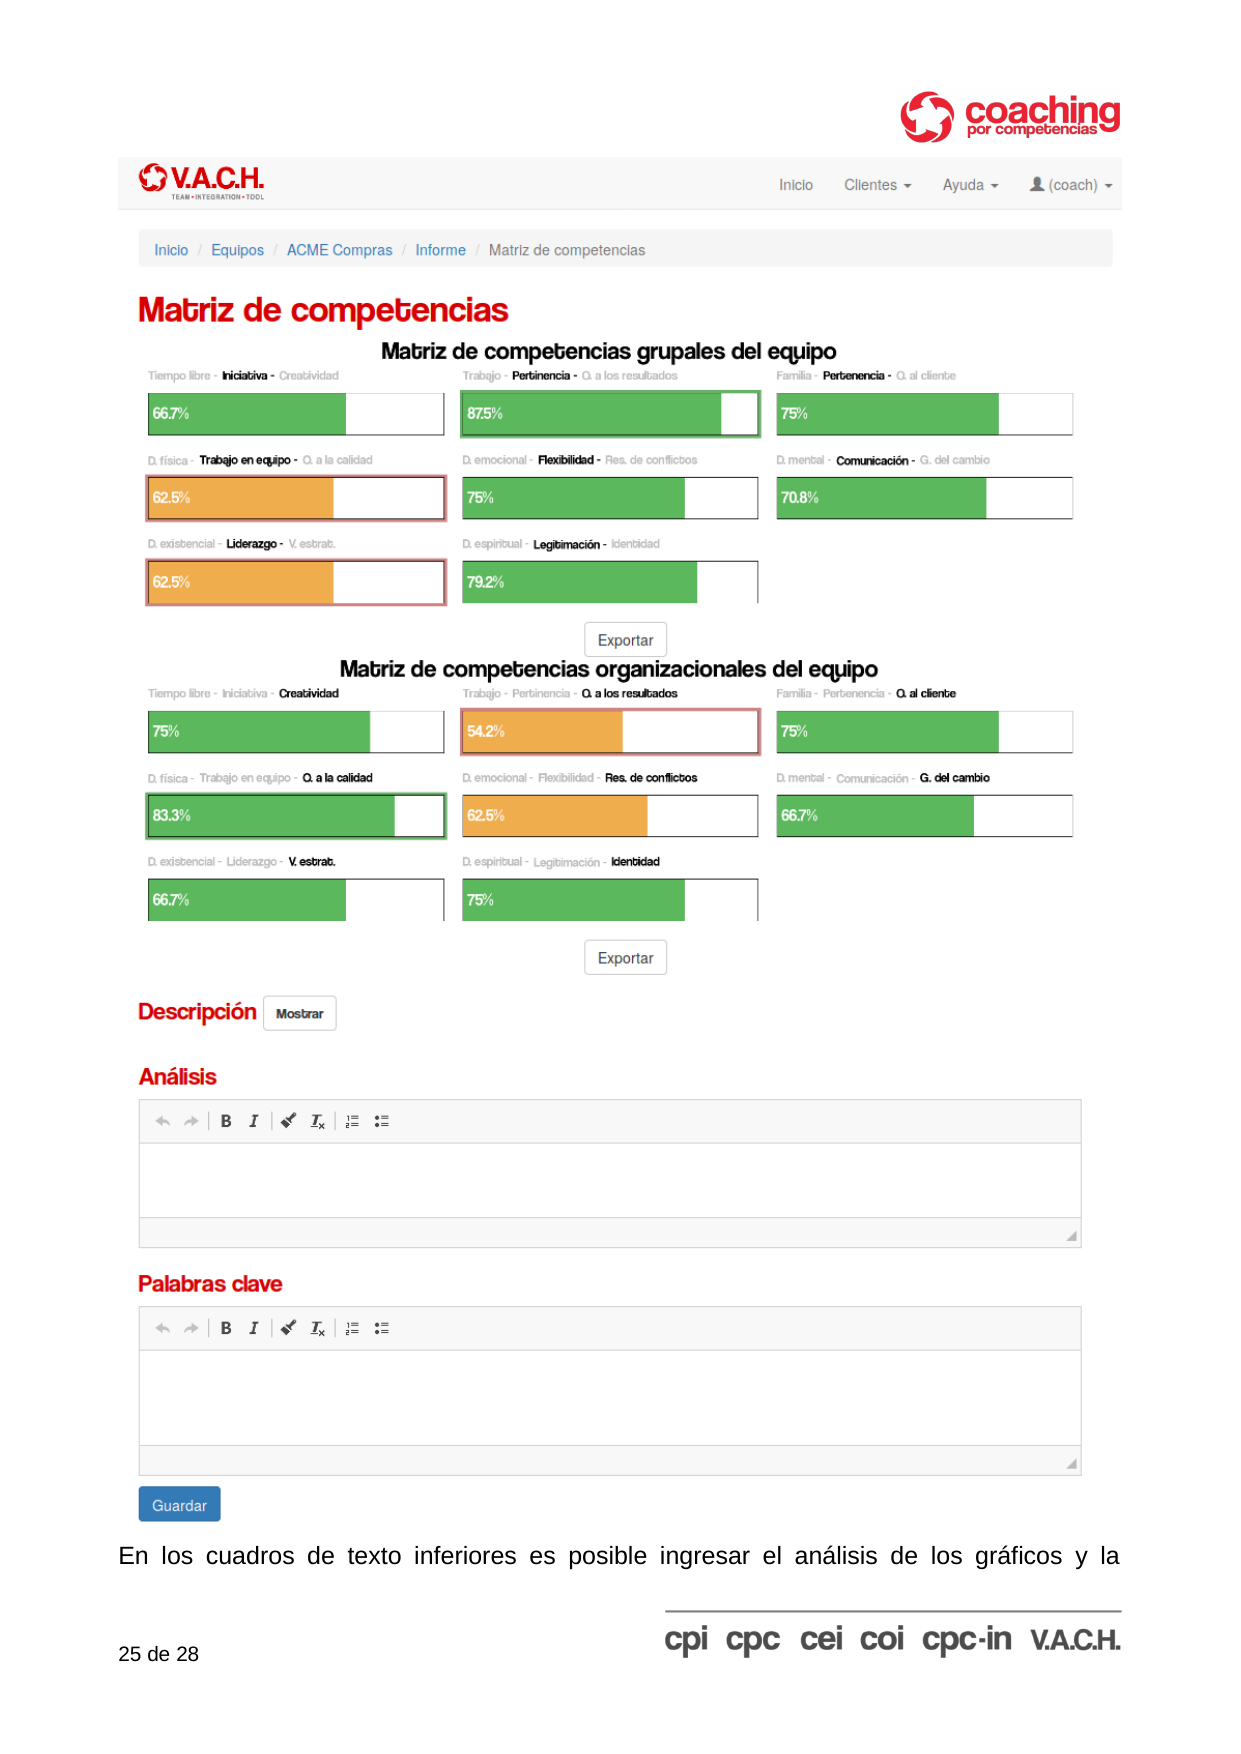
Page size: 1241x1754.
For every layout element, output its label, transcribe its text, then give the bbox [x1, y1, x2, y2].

text En los cuadros de texto inferiores es posible ingresar el análisis de los gráficos y la [118, 1536, 1122, 1570]
picture [661, 1609, 1123, 1661]
picture [118, 157, 1123, 1536]
picture [897, 88, 1123, 146]
